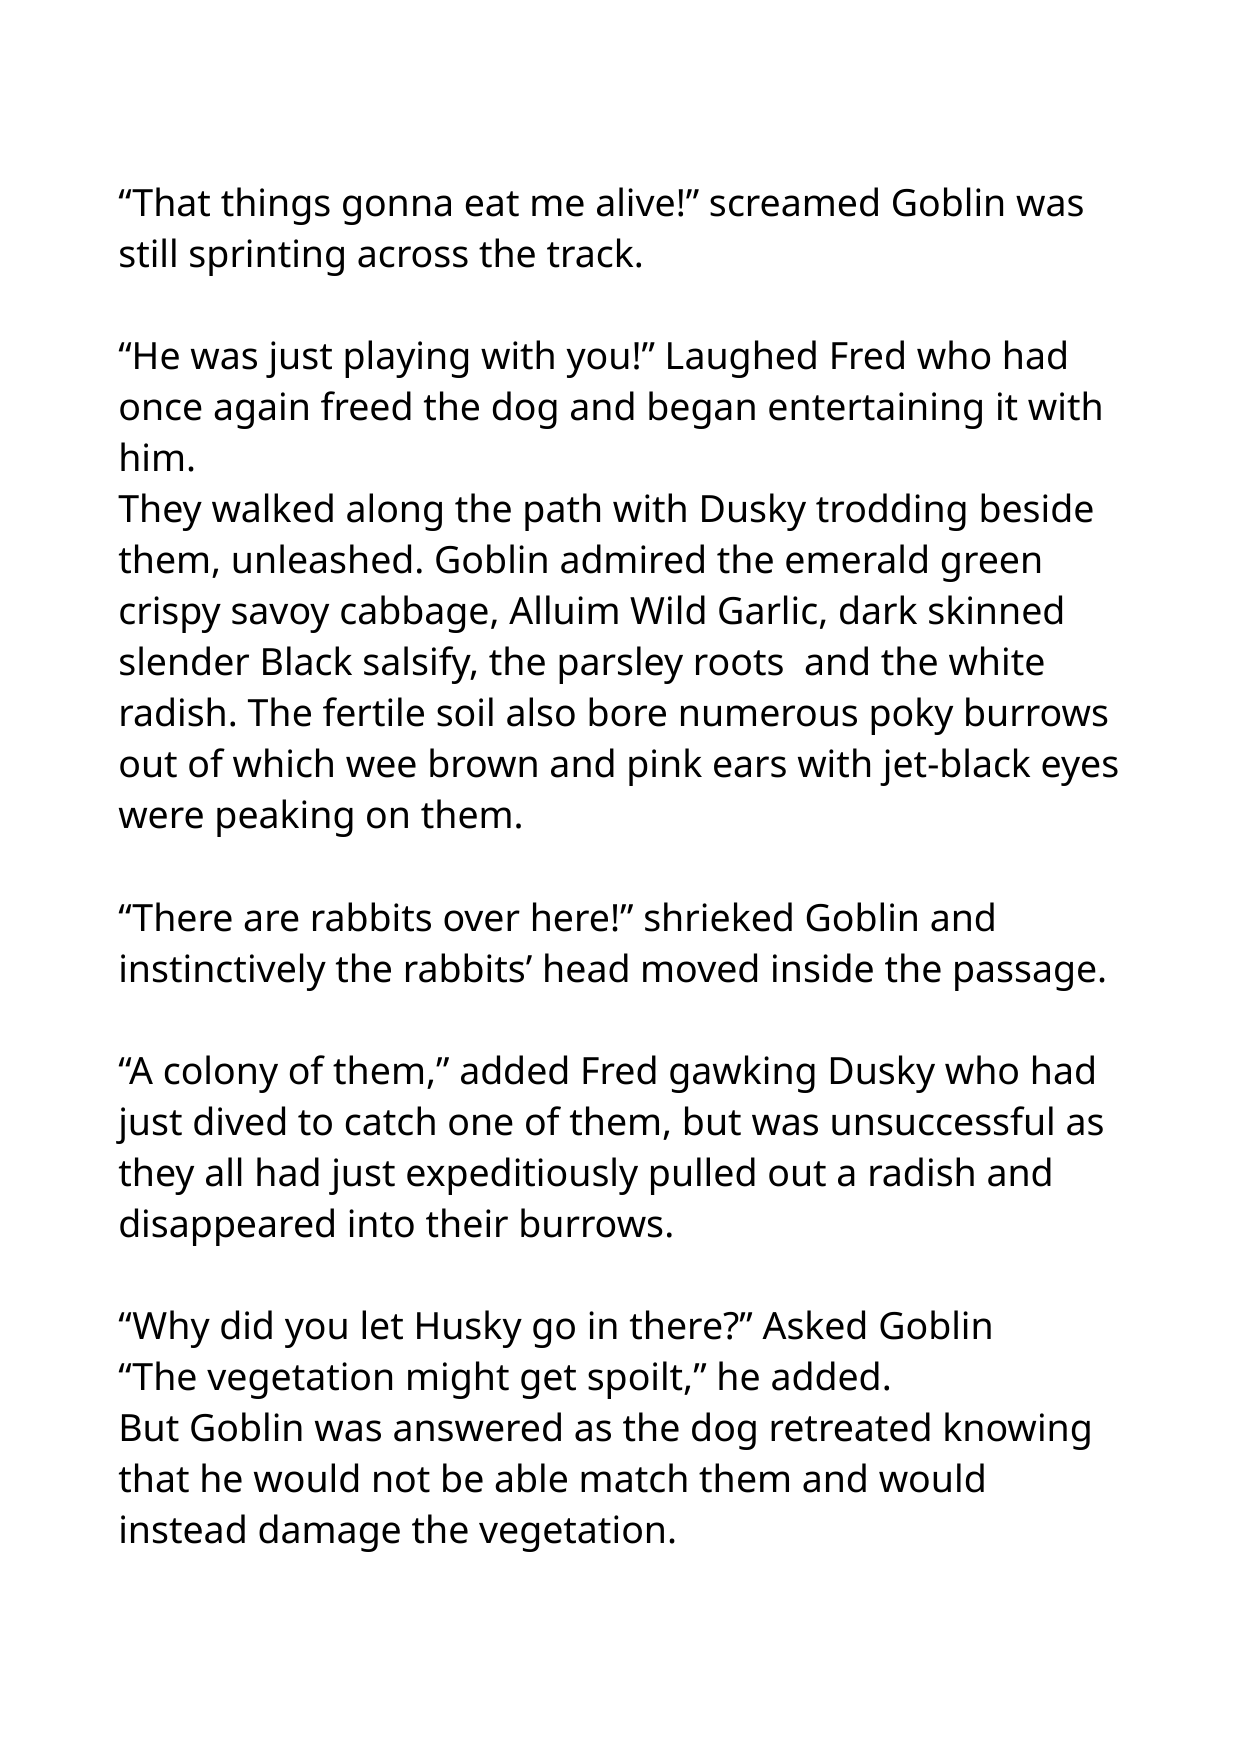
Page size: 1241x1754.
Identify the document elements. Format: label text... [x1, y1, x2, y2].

text “The vegetation might get spoilt,” he added. [118, 1350, 1122, 1401]
text “That things gonna eat me alive!” screamed Goblin was still sprinting across the track. [118, 176, 1122, 278]
text “Why did you let Husky go in there?” Asked Goblin [118, 1299, 1122, 1350]
text But Goblin was answered as the dog retreated knowing that he would not be able match them and would instead damage the vegetation. [118, 1401, 1122, 1554]
text “There are rabbits over here!” shrieked Goblin and instinctively the rabbits’ head moved inside the passage. [118, 891, 1122, 993]
text “A colony of them,” added Fred gawking Dusky who had just dived to catch one of them, but was unsuccessful as they all had just expeditiously pulled out a radish and disappeared into their burrows. [118, 1044, 1122, 1248]
text “He was just playing with you!” Laughed Fred who had once again freed the dog and began entertaining it with him. [118, 329, 1122, 483]
text They walked along the path with Dusky trodding beside them, unleashed. Goblin admired the emerald green crispy savoy cabbage, Alluim Wild Garlic, dark skinned slender Black salsify, the parsley roots and the white radish. The fertile soil also bore numerous poky burrows out of which wee brown and pink ears with jet-black eyes were peaking on them. [118, 483, 1122, 840]
